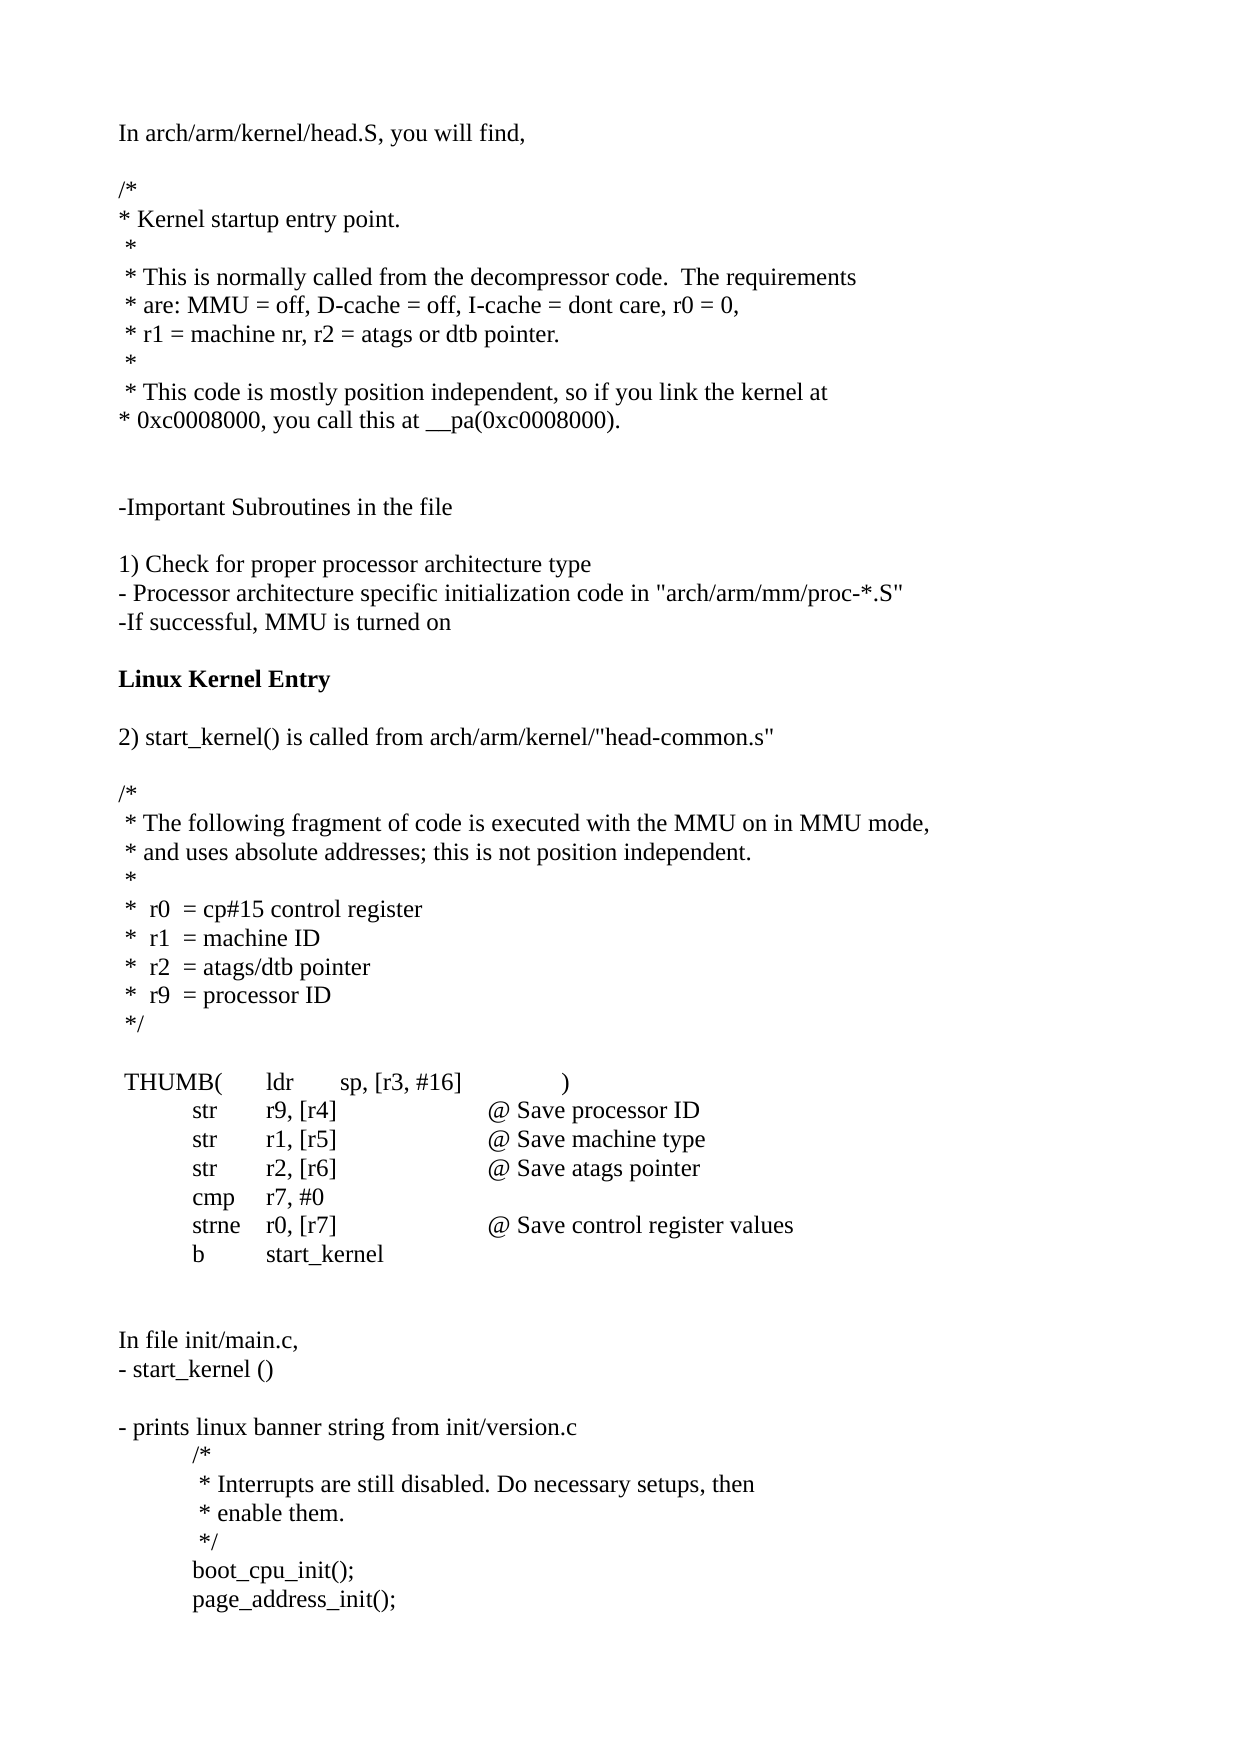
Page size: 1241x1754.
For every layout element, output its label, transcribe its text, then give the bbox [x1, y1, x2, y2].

text * This is normally called from the decompressor code. The requirements [118, 262, 1122, 291]
text str r1, [r5] @ Save machine type [118, 1124, 1122, 1153]
text -If successful, MMU is turned on [118, 607, 1122, 636]
text Linux Kernel Entry [118, 664, 1122, 693]
text * r1 = machine nr, r2 = atags or dtb pointer. [118, 319, 1122, 348]
text - Processor architecture specific initialization code in "arch/arm/mm/proc-*.S" [118, 578, 1122, 607]
text str r9, [r4] @ Save processor ID [118, 1096, 1122, 1124]
text */ [118, 1009, 1122, 1038]
text 2) start_kernel() is called from arch/arm/kernel/"head-common.s" [118, 722, 1122, 751]
text b start_kernel [118, 1239, 1122, 1268]
text /* [118, 1441, 1122, 1469]
text * r1 = machine ID [118, 923, 1122, 952]
text boot_cpu_init(); [118, 1556, 1122, 1584]
text In file init/main.c, [118, 1326, 1122, 1354]
text str r2, [r6] @ Save atags pointer [118, 1153, 1122, 1182]
text - prints linux banner string from init/version.c [118, 1412, 1122, 1441]
text * and uses absolute addresses; this is not position independent. [118, 837, 1122, 866]
text /* [118, 779, 1122, 808]
text * [118, 866, 1122, 894]
text - start_kernel () [118, 1354, 1122, 1383]
text cmp r7, #0 [118, 1182, 1122, 1211]
text page_address_init(); [118, 1584, 1122, 1613]
text * Interrupts are still disabled. Do necessary setups, then [118, 1469, 1122, 1498]
text 1) Check for proper processor architecture type [118, 549, 1122, 578]
text * r0 = cp#15 control register [118, 894, 1122, 923]
text /* [118, 176, 1122, 204]
text * Kernel startup entry point. [118, 204, 1122, 233]
text * This code is mostly position independent, so if you link the kernel at [118, 377, 1122, 406]
text strne r0, [r7] @ Save control register values [118, 1211, 1122, 1239]
text * [118, 233, 1122, 262]
text * The following fragment of code is executed with the MMU on in MMU mode, [118, 808, 1122, 837]
text * are: MMU = off, D-cache = off, I-cache = dont care, r0 = 0, [118, 291, 1122, 319]
text * r9 = processor ID [118, 981, 1122, 1009]
text */ [118, 1527, 1122, 1556]
text * [118, 348, 1122, 377]
text * 0xc0008000, you call this at __pa(0xc0008000). [118, 406, 1122, 434]
text In arch/arm/kernel/head.S, you will find, [118, 118, 1122, 147]
text -Important Subroutines in the file [118, 492, 1122, 521]
text * enable them. [118, 1498, 1122, 1527]
text * r2 = atags/dtb pointer [118, 952, 1122, 981]
text THUMB( ldr sp, [r3, #16] ) [118, 1067, 1122, 1096]
